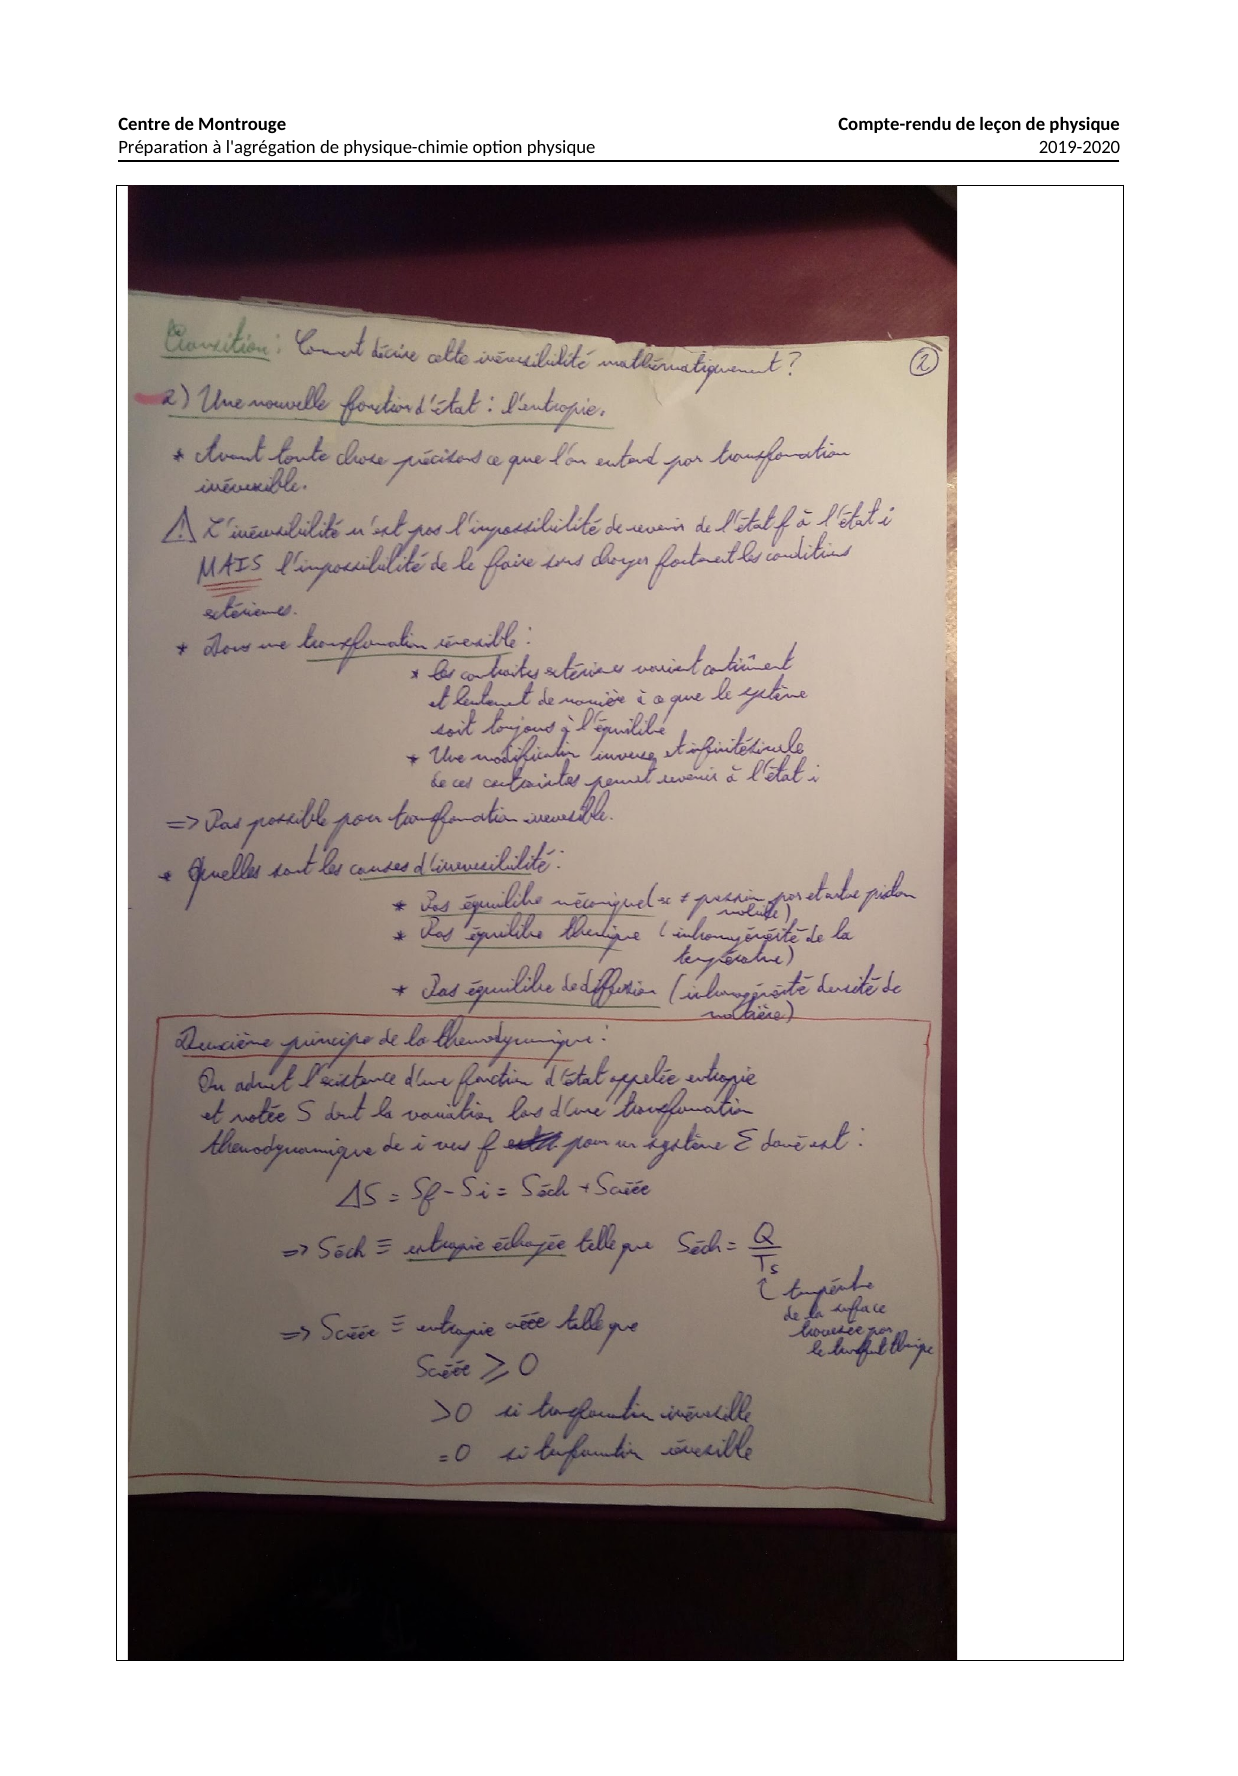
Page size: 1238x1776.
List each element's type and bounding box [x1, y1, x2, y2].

table_cell [117, 186, 127, 1660]
picture [127, 185, 958, 1660]
table_cell [958, 186, 1123, 1660]
